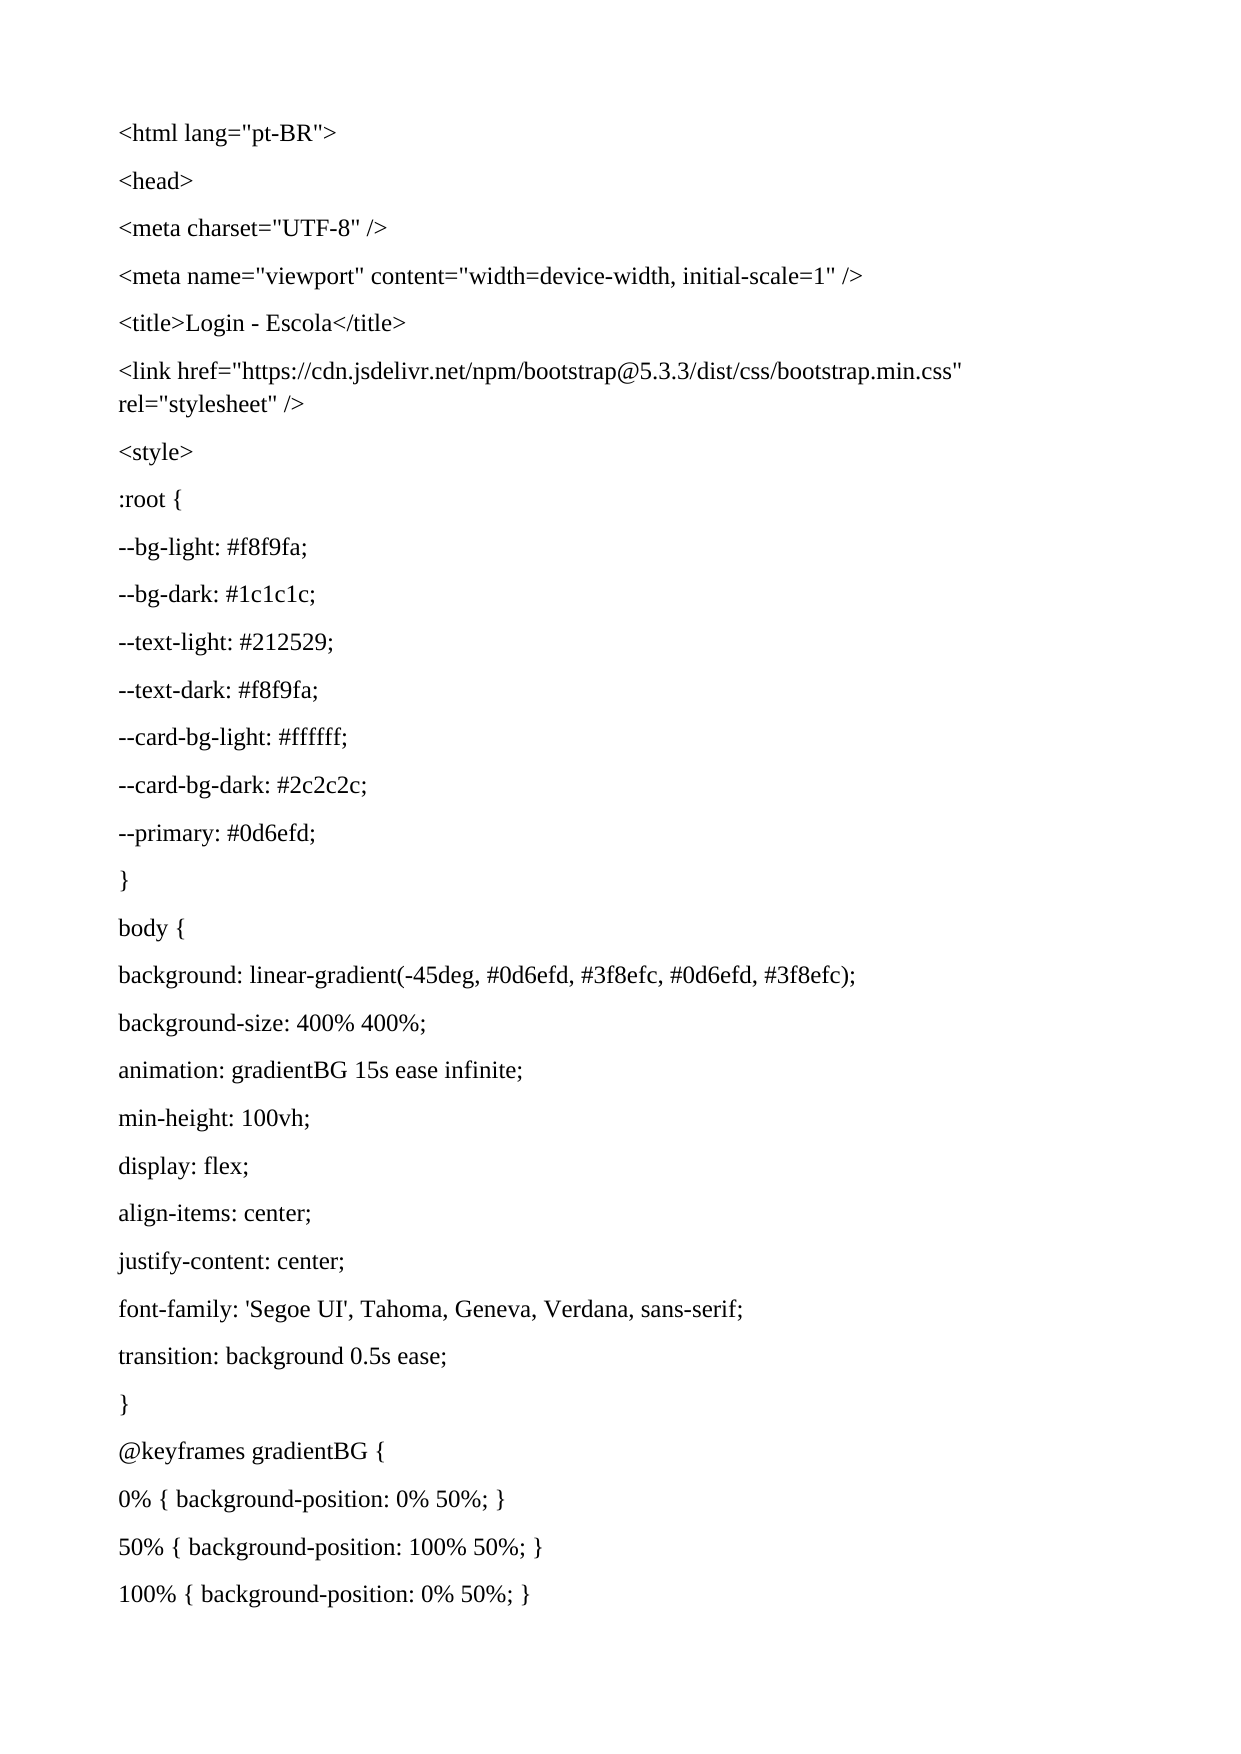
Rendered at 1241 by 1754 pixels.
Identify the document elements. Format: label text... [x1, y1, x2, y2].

text --text-light: #212529; [118, 627, 1122, 656]
text } [118, 865, 1122, 894]
text --card-bg-dark: #2c2c2c; [118, 770, 1122, 799]
text <html lang="pt-BR"> [118, 118, 1122, 147]
text body { [118, 913, 1122, 942]
text <style> [118, 437, 1122, 466]
text --card-bg-light: #ffffff; [118, 722, 1122, 751]
text --primary: #0d6efd; [118, 818, 1122, 846]
text font-family: 'Segoe UI', Tahoma, Geneva, Verdana, sans-serif; [118, 1294, 1122, 1322]
text --bg-dark: #1c1c1c; [118, 579, 1122, 608]
text transition: background 0.5s ease; [118, 1341, 1122, 1370]
text align-items: center; [118, 1198, 1122, 1227]
text background: linear-gradient(-45deg, #0d6efd, #3f8efc, #0d6efd, #3f8efc); [118, 960, 1122, 989]
text min-height: 100vh; [118, 1103, 1122, 1132]
text <link href="https://cdn.jsdelivr.net/npm/bootstrap@5.3.3/dist/css/bootstrap.min.css" rel="stylesheet" /> [118, 356, 1122, 418]
text <meta name="viewport" content="width=device-width, initial-scale=1" /> [118, 261, 1122, 290]
text <meta charset="UTF-8" /> [118, 213, 1122, 242]
text <head> [118, 166, 1122, 194]
text } [118, 1389, 1122, 1418]
text :root { [118, 484, 1122, 513]
text <title>Login - Escola</title> [118, 308, 1122, 337]
text 50% { background-position: 100% 50%; } [118, 1532, 1122, 1560]
text --bg-light: #f8f9fa; [118, 532, 1122, 561]
text --text-dark: #f8f9fa; [118, 675, 1122, 703]
text 0% { background-position: 0% 50%; } [118, 1484, 1122, 1513]
text animation: gradientBG 15s ease infinite; [118, 1056, 1122, 1084]
text @keyframes gradientBG { [118, 1436, 1122, 1465]
text background-size: 400% 400%; [118, 1008, 1122, 1037]
text justify-content: center; [118, 1246, 1122, 1275]
text 100% { background-position: 0% 50%; } [118, 1579, 1122, 1608]
text display: flex; [118, 1151, 1122, 1179]
